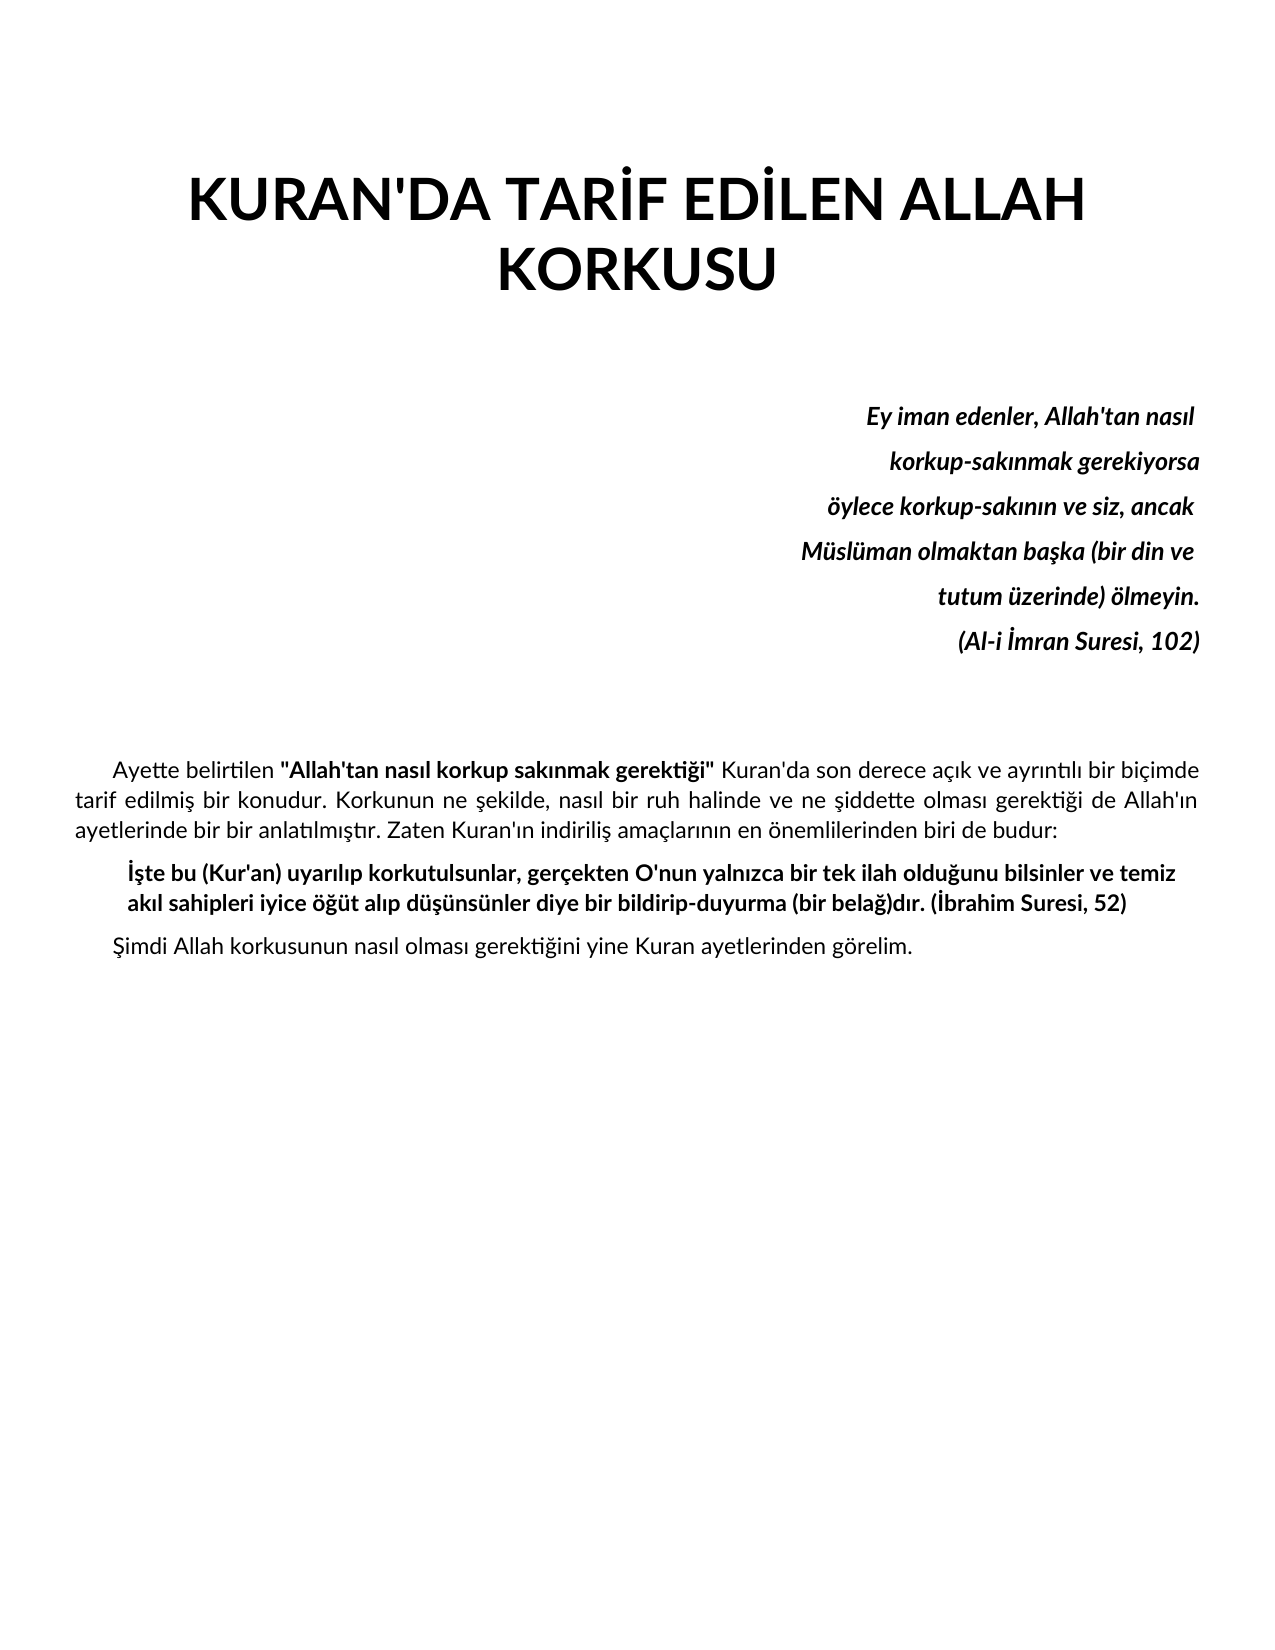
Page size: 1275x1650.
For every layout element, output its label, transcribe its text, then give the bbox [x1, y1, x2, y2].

text Ayette belirtilen "Allah'tan nasıl korkup sakınmak gerektiği" Kuran'da son derece açık ve ayrıntılı bir biçimde tarif edilmiş bir konudur. Korkunun ne şekilde, nasıl bir ruh halinde ve ne şiddette olması gerektiği de Allah'ın ayetlerinde bir bir anlatılmıştır. Zaten Kuran'ın indiriliş amaçlarının en önemlilerinden biri de budur: [75, 756, 1200, 844]
text Şimdi Allah korkusunun nasıl olması gerektiğini yine Kuran ayetlerinden görelim. [75, 932, 1200, 959]
text Ey iman edenler, Allah'tan nasıl korkup-sakınmak gerekiyorsa öylece korkup-sakının ve siz, ancak Müslüman olmaktan başka (bir din ve tutum üzerinde) ölmeyin. (Al-i İmran Suresi, 102) [75, 400, 1200, 655]
subtitle KURAN'DA TARİF EDİLEN ALLAH KORKUSU [75, 162, 1200, 302]
text İşte bu (Kur'an) uyarılıp korkutulsunlar, gerçekten O'nun yalnızca bir tek ilah olduğunu bilsinler ve temiz akıl sahipleri iyice öğüt alıp düşünsünler diye bir bildirip-duyurma (bir belağ)dır. (İbrahim Suresi, 52) [127, 859, 1177, 917]
